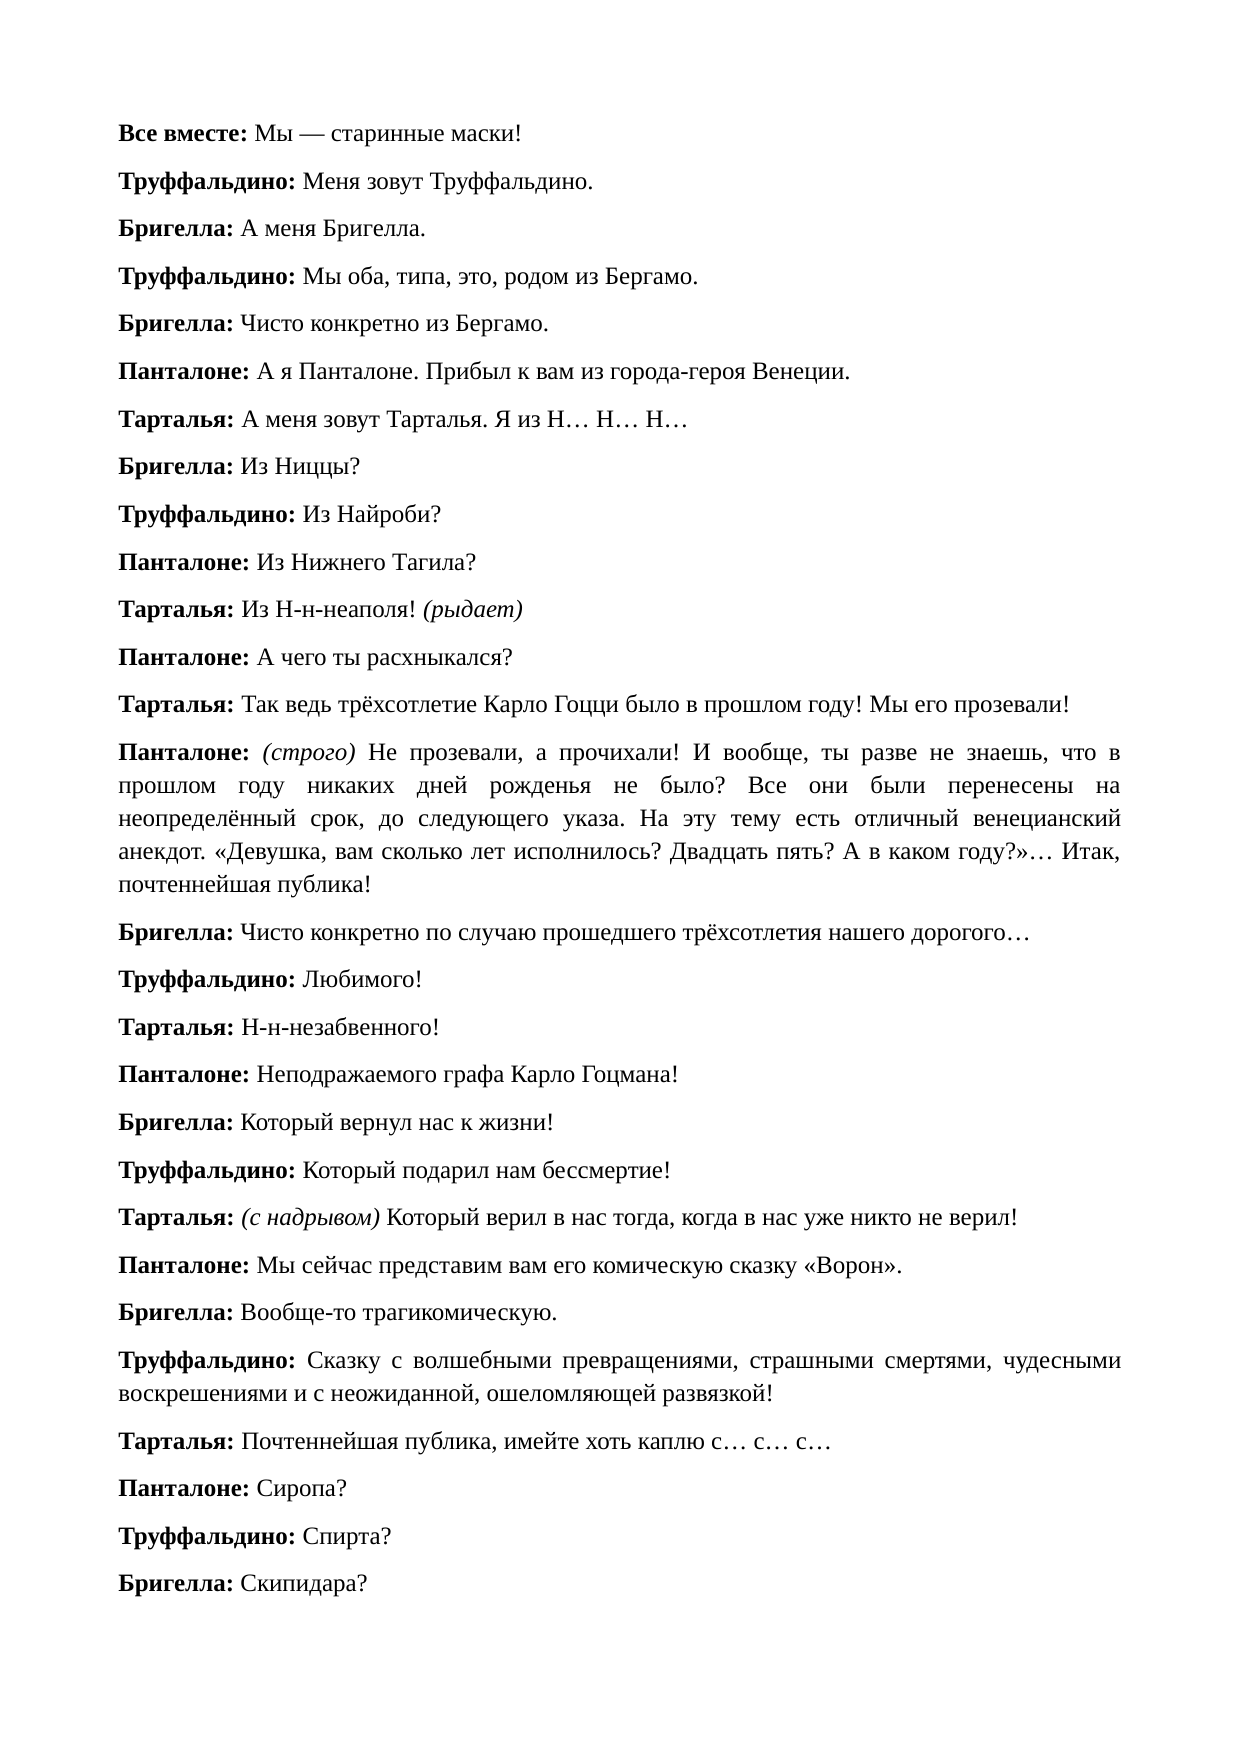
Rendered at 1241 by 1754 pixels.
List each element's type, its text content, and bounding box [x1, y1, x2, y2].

text Труффальдино: Мы оба, типа, это, родом из Бергамо. [118, 261, 1122, 290]
text Бригелла: А меня Бригелла. [118, 213, 1122, 242]
text Панталоне: Неподражаемого графа Карло Гоцмана! [118, 1059, 1122, 1088]
text Тарталья: Так ведь трёхсотлетие Карло Гоцци было в прошлом году! Мы его прозевали! [118, 689, 1122, 718]
text Панталоне: Сиропа? [118, 1473, 1122, 1502]
text Труффальдино: Который подарил нам бессмертие! [118, 1155, 1122, 1183]
text Тарталья: (с надрывом) Который верил в нас тогда, когда в нас уже никто не верил! [118, 1202, 1122, 1231]
text Тарталья: А меня зовут Тарталья. Я из Н… Н… Н… [118, 404, 1122, 432]
text Труффальдино: Спирта? [118, 1521, 1122, 1550]
text Тарталья: Н-н-незабвенного! [118, 1012, 1122, 1041]
text Бригелла: Из Ниццы? [118, 451, 1122, 480]
text Труффальдино: Сказку с волшебными превращениями, страшными смертями, чудесными воскрешениями и с неожиданной, ошеломляющей развязкой! [118, 1345, 1122, 1407]
text Все вместе: Мы — старинные маски! [118, 118, 1122, 147]
text Бригелла: Чисто конкретно из Бергамо. [118, 308, 1122, 337]
text Бригелла: Вообще-то трагикомическую. [118, 1297, 1122, 1326]
text Панталоне: Мы сейчас представим вам его комическую сказку «Ворон». [118, 1250, 1122, 1279]
text Панталоне: Из Нижнего Тагила? [118, 547, 1122, 575]
text Панталоне: А чего ты расхныкался? [118, 642, 1122, 671]
text Бригелла: Который вернул нас к жизни! [118, 1107, 1122, 1136]
text Панталоне: А я Панталоне. Прибыл к вам из города-героя Венеции. [118, 356, 1122, 385]
text Труффальдино: Из Найроби? [118, 499, 1122, 528]
text Панталоне: (строго) Не прозевали, а прочихали! И вообще, ты разве не знаешь, что в прошлом году никаких дней рожденья не было? Все они были перенесены на неопределённый срок, до следующего указа. На эту тему есть отличный венецианский анекдот. «Девушка, вам сколько лет исполнилось? Двадцать пять? А в каком году?»… Итак, почтеннейшая публика! [118, 737, 1122, 898]
text Бригелла: Чисто конкретно по случаю прошедшего трёхсотлетия нашего дорогого… [118, 917, 1122, 945]
text Труффальдино: Любимого! [118, 964, 1122, 993]
text Тарталья: Из Н-н-неаполя! (рыдает) [118, 594, 1122, 623]
text Бригелла: Скипидара? [118, 1568, 1122, 1597]
text Тарталья: Почтеннейшая публика, имейте хоть каплю с… с… с… [118, 1426, 1122, 1454]
text Труффальдино: Меня зовут Труффальдино. [118, 166, 1122, 194]
